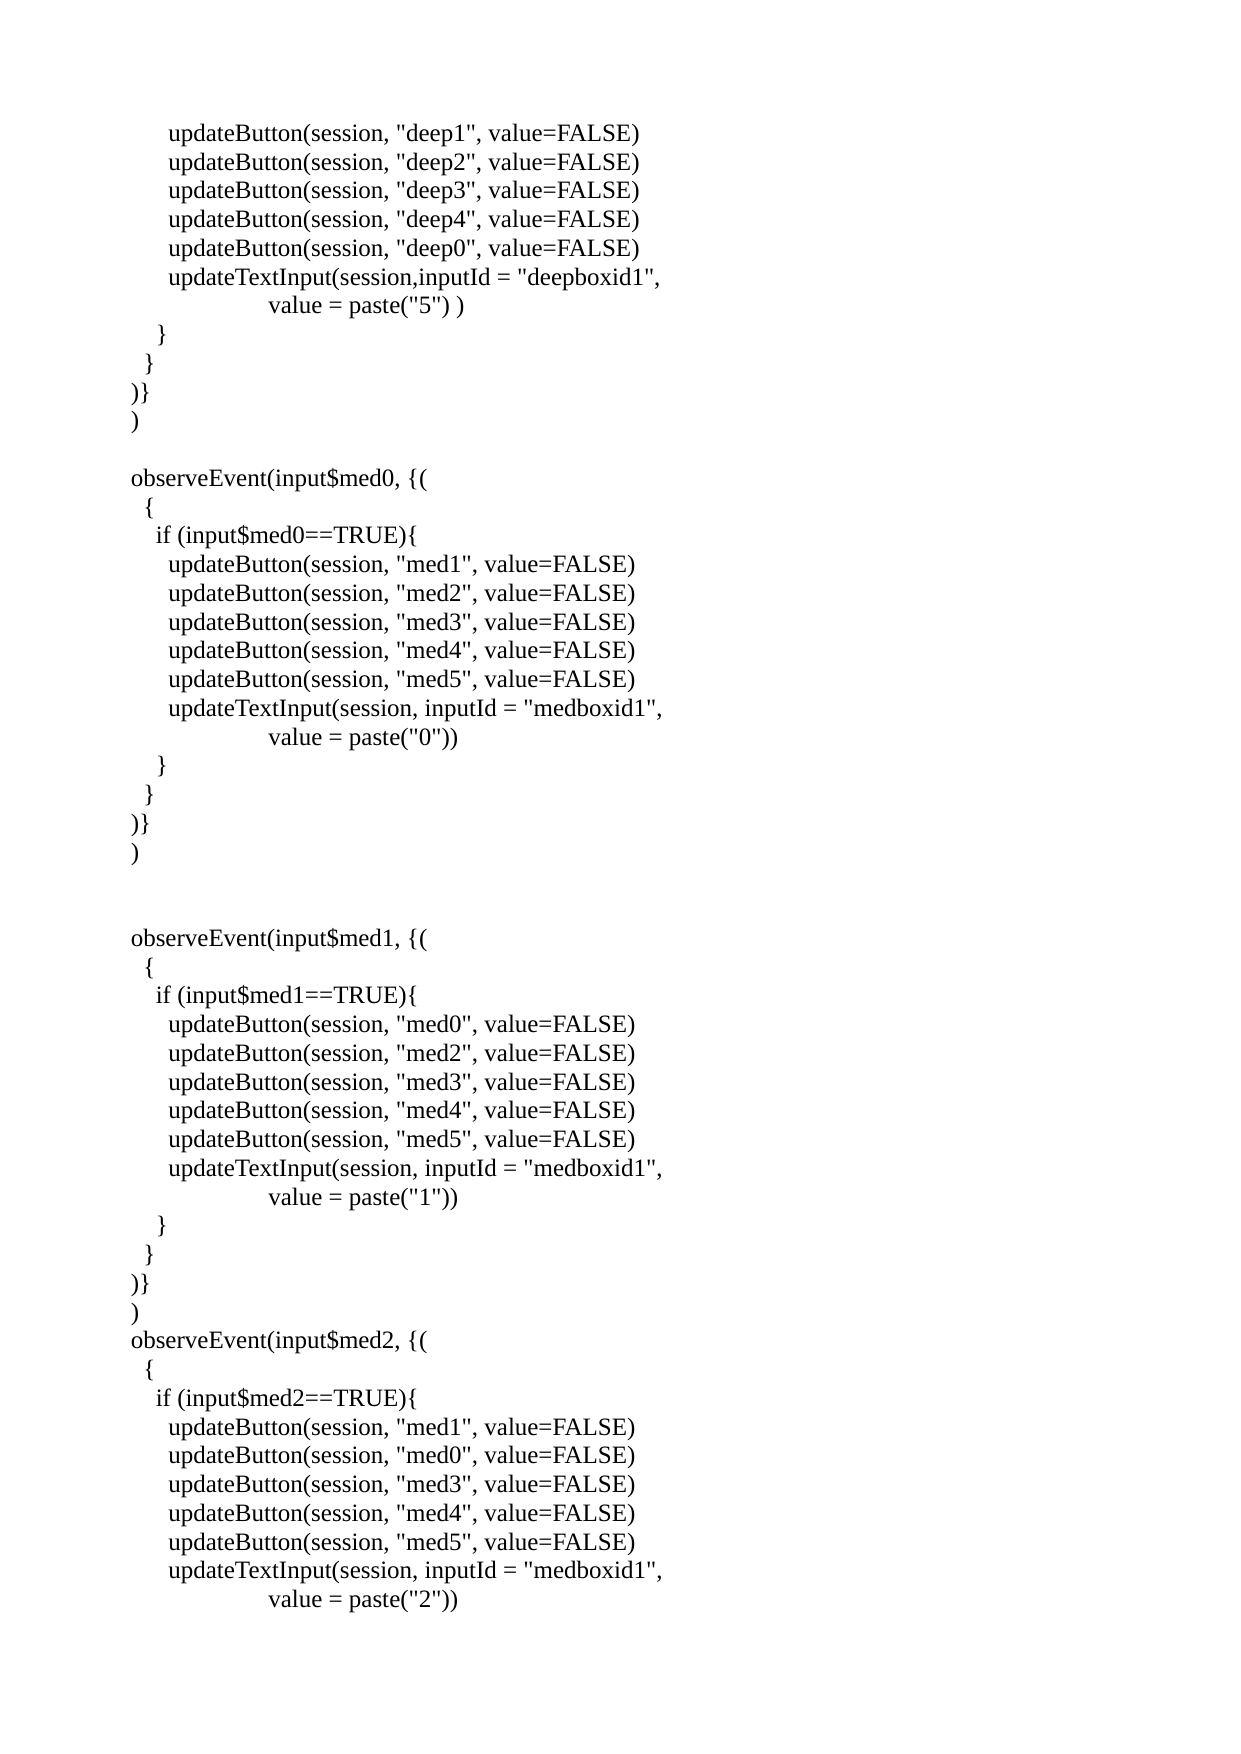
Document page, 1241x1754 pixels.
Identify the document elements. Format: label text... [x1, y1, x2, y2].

text updateButton(session, "deep3", value=FALSE) [118, 176, 1122, 204]
text updateTextInput(session, inputId = "medboxid1", [118, 1556, 1122, 1584]
text } [118, 319, 1122, 348]
text observeEvent(input$med0, {( [118, 463, 1122, 492]
text } [118, 1239, 1122, 1268]
text if (input$med0==TRUE){ [118, 521, 1122, 549]
text updateButton(session, "med5", value=FALSE) [118, 664, 1122, 693]
text updateButton(session, "deep1", value=FALSE) [118, 118, 1122, 147]
text updateButton(session, "med3", value=FALSE) [118, 1067, 1122, 1096]
text value = paste("5") ) [118, 291, 1122, 319]
text updateButton(session, "med1", value=FALSE) [118, 1412, 1122, 1441]
text ) [118, 837, 1122, 866]
text )} [118, 808, 1122, 837]
text } [118, 779, 1122, 808]
text updateButton(session, "med3", value=FALSE) [118, 607, 1122, 636]
text updateButton(session, "deep0", value=FALSE) [118, 233, 1122, 262]
text )} [118, 377, 1122, 406]
text )} [118, 1268, 1122, 1297]
text updateButton(session, "med4", value=FALSE) [118, 1498, 1122, 1527]
text updateButton(session, "med2", value=FALSE) [118, 1038, 1122, 1067]
text updateButton(session, "med0", value=FALSE) [118, 1009, 1122, 1038]
text updateTextInput(session, inputId = "medboxid1", [118, 693, 1122, 722]
text updateButton(session, "deep4", value=FALSE) [118, 204, 1122, 233]
text updateButton(session, "med3", value=FALSE) [118, 1469, 1122, 1498]
text observeEvent(input$med2, {( [118, 1326, 1122, 1354]
text value = paste("0")) [118, 722, 1122, 751]
text { [118, 492, 1122, 521]
text value = paste("1")) [118, 1182, 1122, 1211]
text } [118, 348, 1122, 377]
text updateButton(session, "med4", value=FALSE) [118, 1096, 1122, 1124]
text updateButton(session, "med1", value=FALSE) [118, 549, 1122, 578]
text { [118, 952, 1122, 981]
text updateButton(session, "med5", value=FALSE) [118, 1124, 1122, 1153]
text value = paste("2")) [118, 1584, 1122, 1613]
text updateButton(session, "med4", value=FALSE) [118, 636, 1122, 664]
text ) [118, 406, 1122, 434]
text if (input$med2==TRUE){ [118, 1383, 1122, 1412]
text ) [118, 1297, 1122, 1326]
text if (input$med1==TRUE){ [118, 981, 1122, 1009]
text updateButton(session, "med5", value=FALSE) [118, 1527, 1122, 1556]
text { [118, 1354, 1122, 1383]
text updateButton(session, "med2", value=FALSE) [118, 578, 1122, 607]
text observeEvent(input$med1, {( [118, 923, 1122, 952]
text updateButton(session, "deep2", value=FALSE) [118, 147, 1122, 176]
text } [118, 751, 1122, 779]
text updateButton(session, "med0", value=FALSE) [118, 1441, 1122, 1469]
text } [118, 1211, 1122, 1239]
text updateTextInput(session,inputId = "deepboxid1", [118, 262, 1122, 291]
text updateTextInput(session, inputId = "medboxid1", [118, 1153, 1122, 1182]
